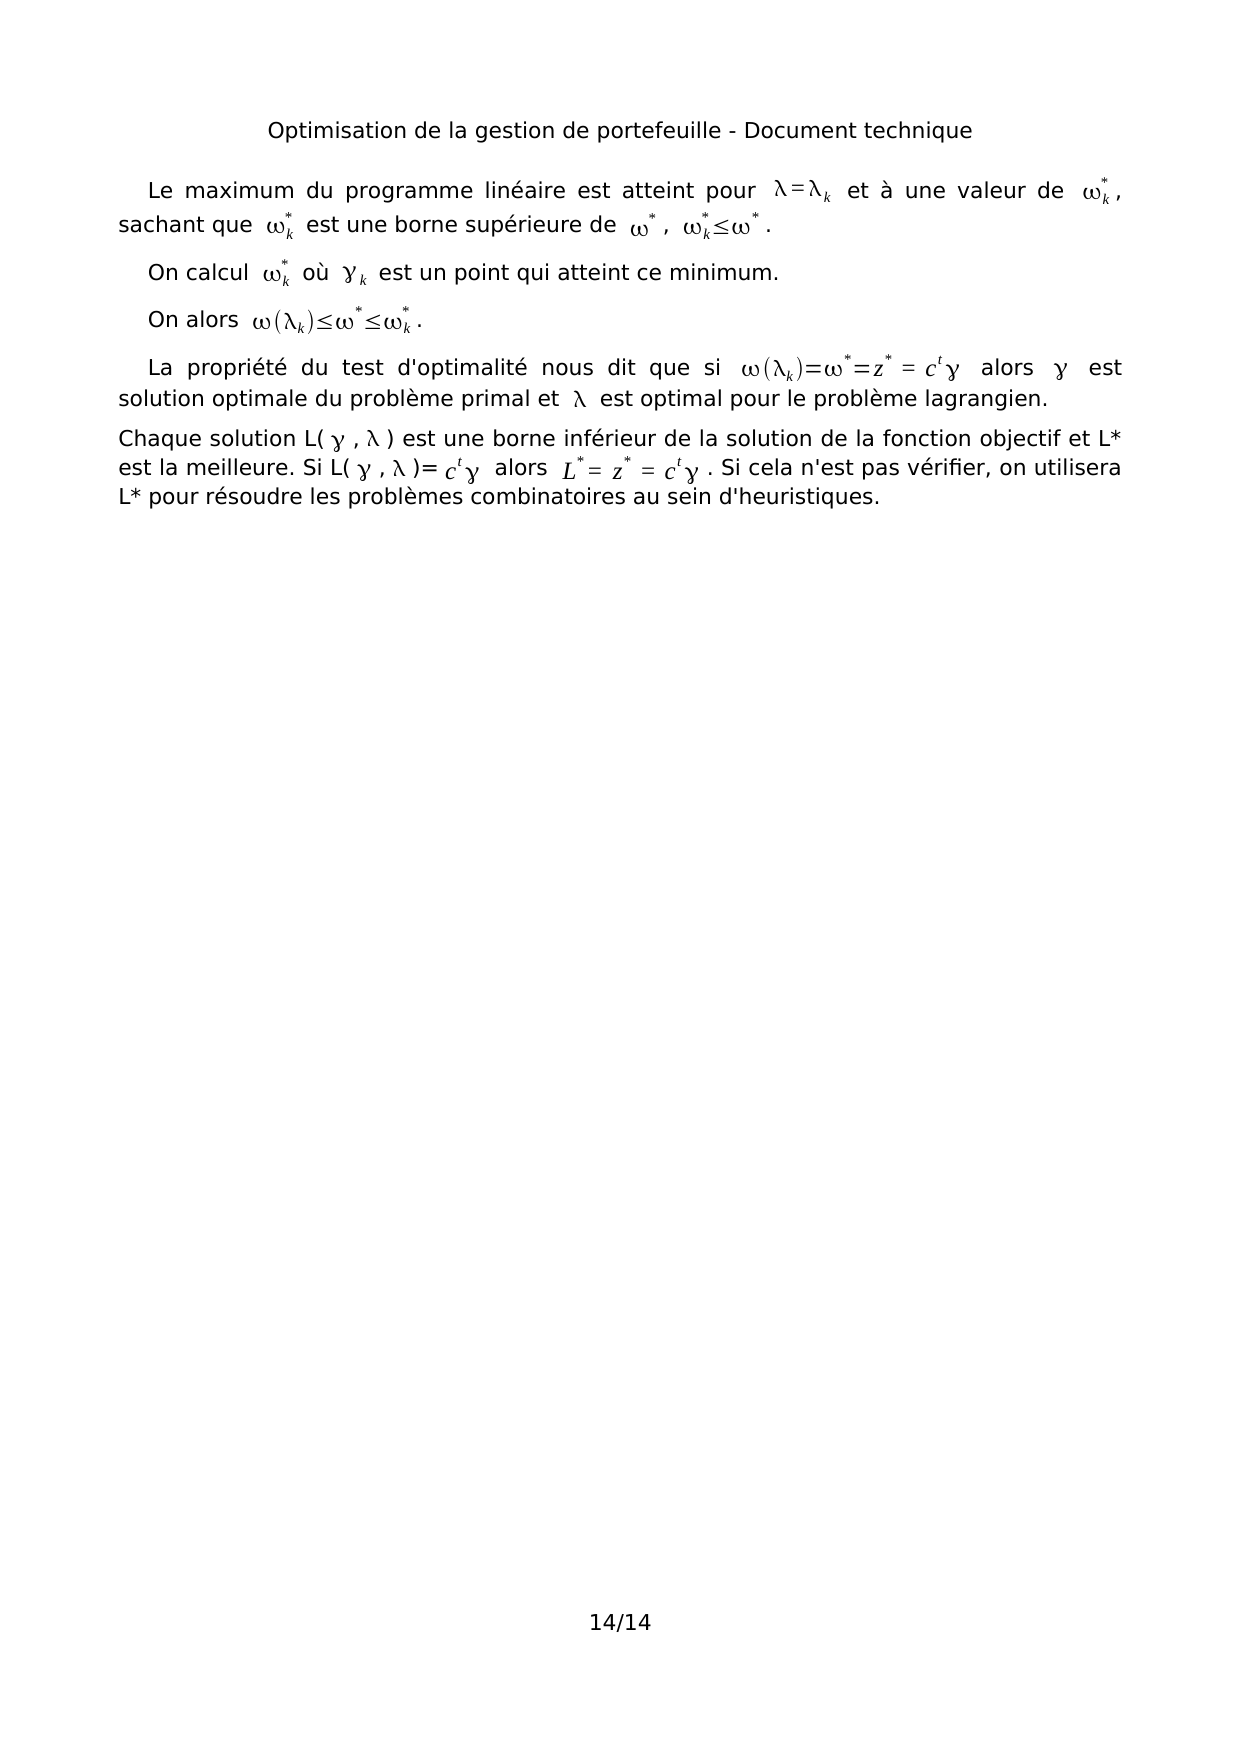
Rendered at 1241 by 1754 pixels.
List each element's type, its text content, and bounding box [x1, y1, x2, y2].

text On calcul où est un point qui atteint ce minimum. [118, 255, 1122, 290]
text La propriété du test d'optimalité nous dit que si alors est solution optimale du problème primal et est optimal pour le problème lagrangien. [118, 350, 1122, 413]
text On alors . [118, 303, 1122, 338]
text Chaque solution L(,) est une borne inférieur de la solution de la fonction objectif et L* est la meilleure. Si L(,)= alors . Si cela n'est pas vérifier, on utilisera L* pour résoudre les problèmes combinatoires au sein d'heuristiques. [118, 425, 1122, 509]
text Le maximum du programme linéaire est atteint pour et à une valeur de , sachant que est une borne supérieure de , . [118, 173, 1122, 243]
